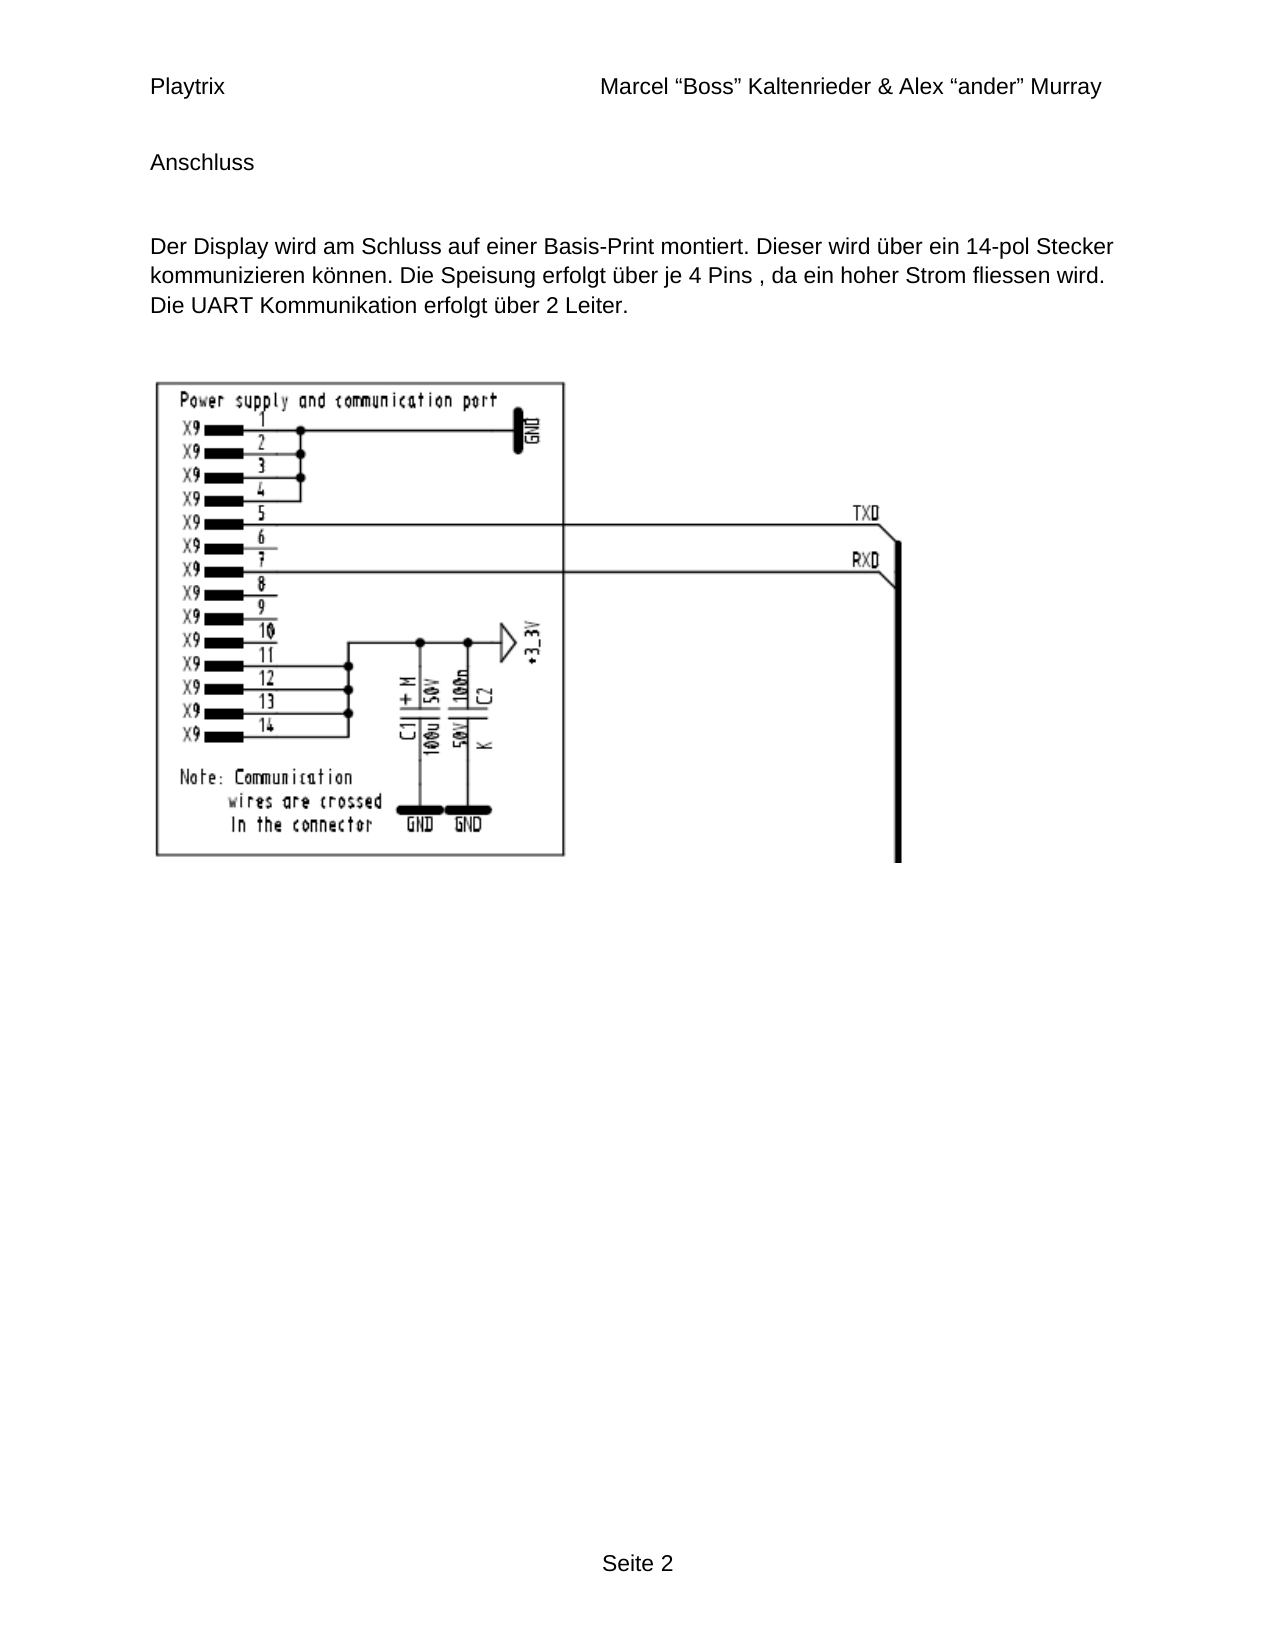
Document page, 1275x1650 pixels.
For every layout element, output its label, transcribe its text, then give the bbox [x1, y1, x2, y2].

picture [150, 376, 944, 863]
text Der Display wird am Schluss auf einer Basis-Print montiert. Dieser wird über ein 14-pol Stecker kommunizieren können. Die Speisung erfolgt über je 4 Pins , da ein hoher Strom fliessen wird. Die UART Kommunikation erfolgt über 2 Leiter. [150, 234, 1125, 318]
text Anschluss [150, 150, 1125, 176]
